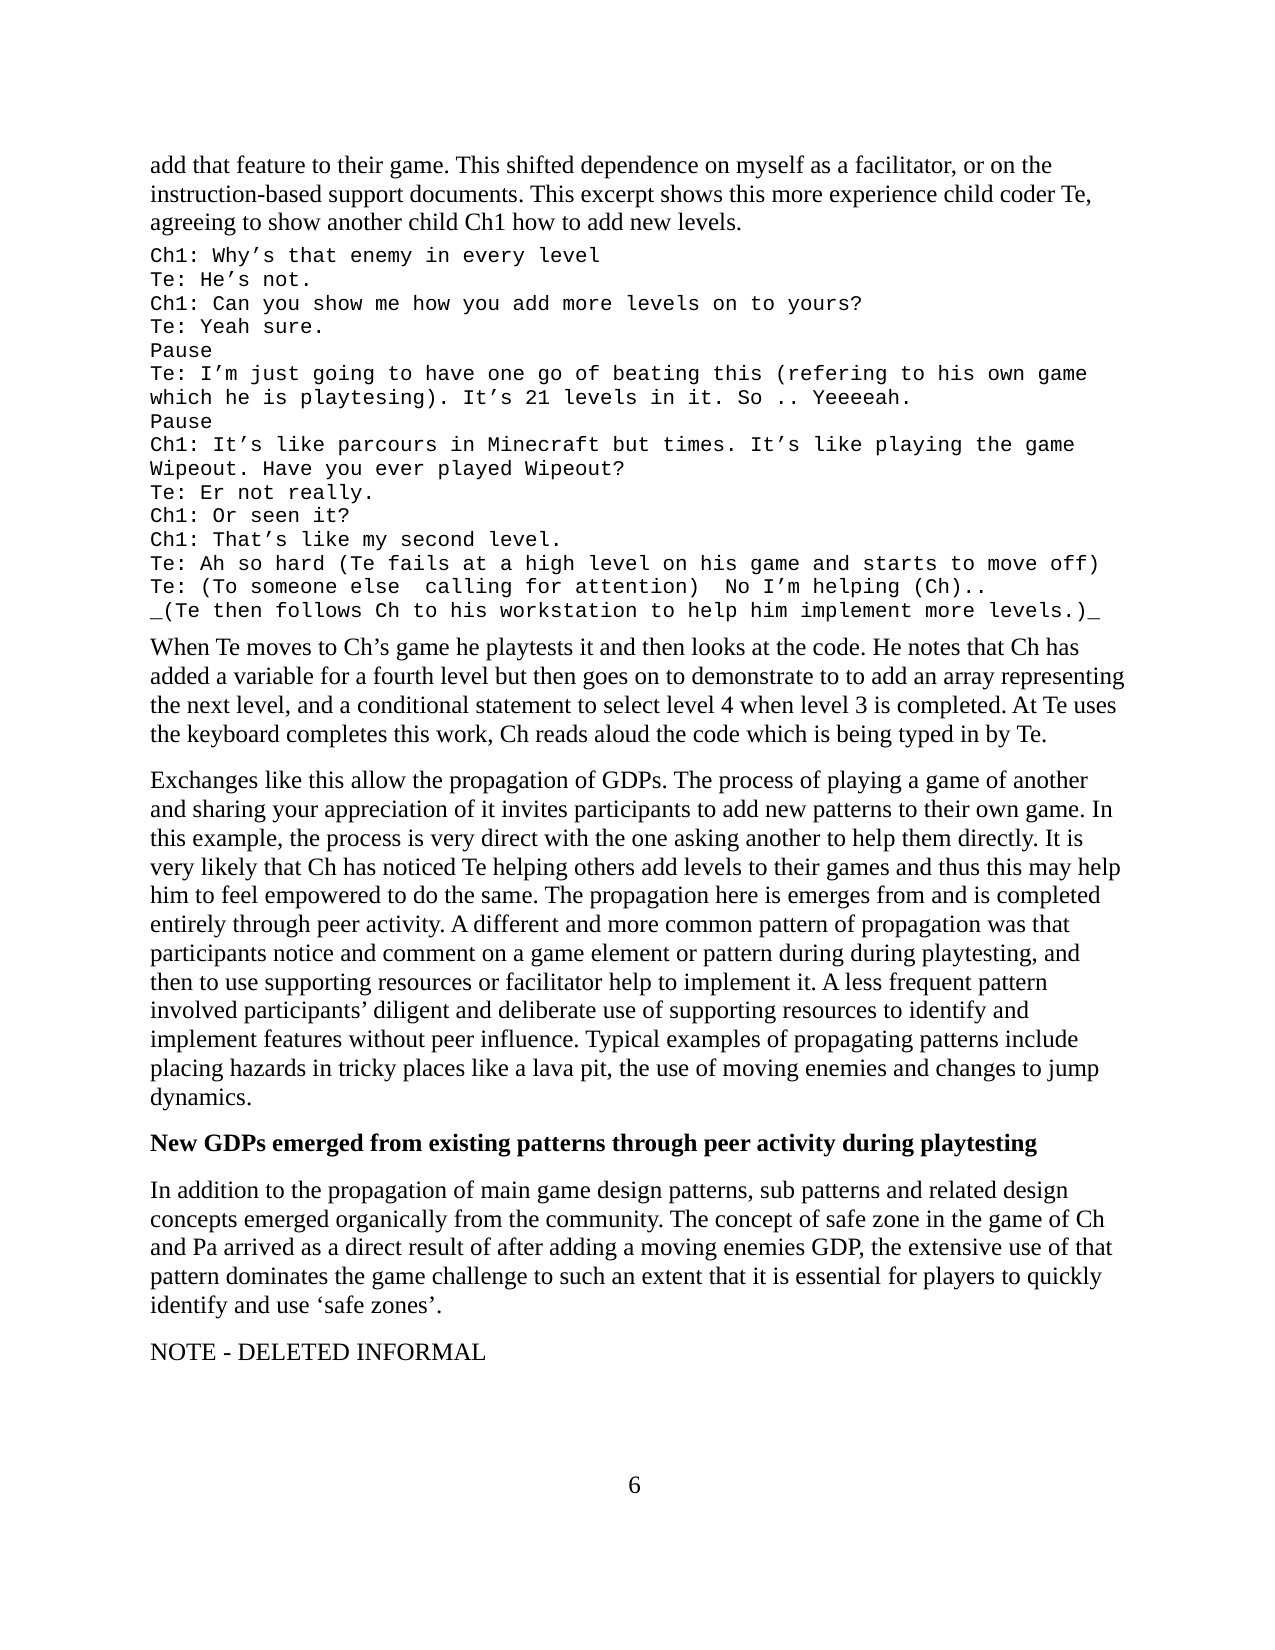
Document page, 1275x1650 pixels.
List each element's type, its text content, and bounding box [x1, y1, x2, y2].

text add that feature to their game. This shifted dependence on myself as a facilitator, or on the instruction-based support documents. This excerpt shows this more experience child coder Te, agreeing to show another child Ch1 how to add new levels. [150, 150, 1125, 236]
text Ch1: It’s like parcours in Minecraft but times. It’s like playing the game Wipeout. Have you ever played Wipeout? [150, 434, 1125, 482]
text Te: I’m just going to have one go of beating this (refering to his own game which he is playtesing). It’s 21 levels in it. So .. Yeeeeah. [150, 363, 1125, 411]
text In addition to the propagation of main game design patterns, sub patterns and related design concepts emerged organically from the community. The concept of safe zone in the game of Ch and Pa arrived as a direct result of after adding a moving enemies GDP, the extensive use of that pattern dominates the game challenge to such an extent that it is essential for players to quickly identify and use ‘safe zones’. [150, 1175, 1125, 1319]
text Exchanges like this allow the propagation of GDPs. The process of playing a game of another and sharing your appreciation of it invites participants to add new patterns to their own game. In this example, the process is very direct with the one asking another to help them directly. It is very likely that Ch has noticed Te helping others add levels to their games and thus this may help him to feel empowered to do the same. The propagation here is emerges from and is completed entirely through peer activity. A different and more common pattern of propagation was that participants notice and comment on a game element or pattern during during playtesting, and then to use supporting resources or facilitator help to implement it. A less frequent pattern involved participants’ diligent and deliberate use of supporting resources to identify and implement features without peer influence. Typical examples of propagating patterns include placing hazards in tricky places like a lava pit, the use of moving enemies and changes to jump dynamics. [150, 765, 1125, 1110]
text Ch1: Can you show me how you add more levels on to yours? [150, 292, 1125, 316]
text Pause [150, 340, 1125, 363]
text Ch1: That’s like my second level. [150, 529, 1125, 553]
text Te: He’s not. [150, 269, 1125, 292]
text Te: (To someone else calling for attention) No I’m helping (Ch).. [150, 576, 1125, 600]
text When Te moves to Ch’s game he playtests it and then looks at the code. He notes that Ch has added a variable for a fourth level but then goes on to demonstrate to to add an array representing the next level, and a conditional statement to select level 4 when level 3 is completed. At Te uses the keyboard completes this work, Ch reads aloud the code which is being typed in by Te. [150, 632, 1125, 747]
text _(Te then follows Ch to his workstation to help him implement more levels.)_ [150, 600, 1125, 623]
text Te: Ah so hard (Te fails at a high level on his game and starts to move off) [150, 553, 1125, 576]
text Ch1: Why’s that enemy in every level [150, 245, 1125, 269]
text Te: Yeah sure. [150, 316, 1125, 340]
text New GDPs emerged from existing patterns through peer activity during playtesting [150, 1128, 1125, 1157]
text Pause [150, 411, 1125, 434]
text NOTE - DELETED INFORMAL [150, 1337, 1125, 1365]
text Ch1: Or seen it? [150, 505, 1125, 529]
text Te: Er not really. [150, 482, 1125, 505]
